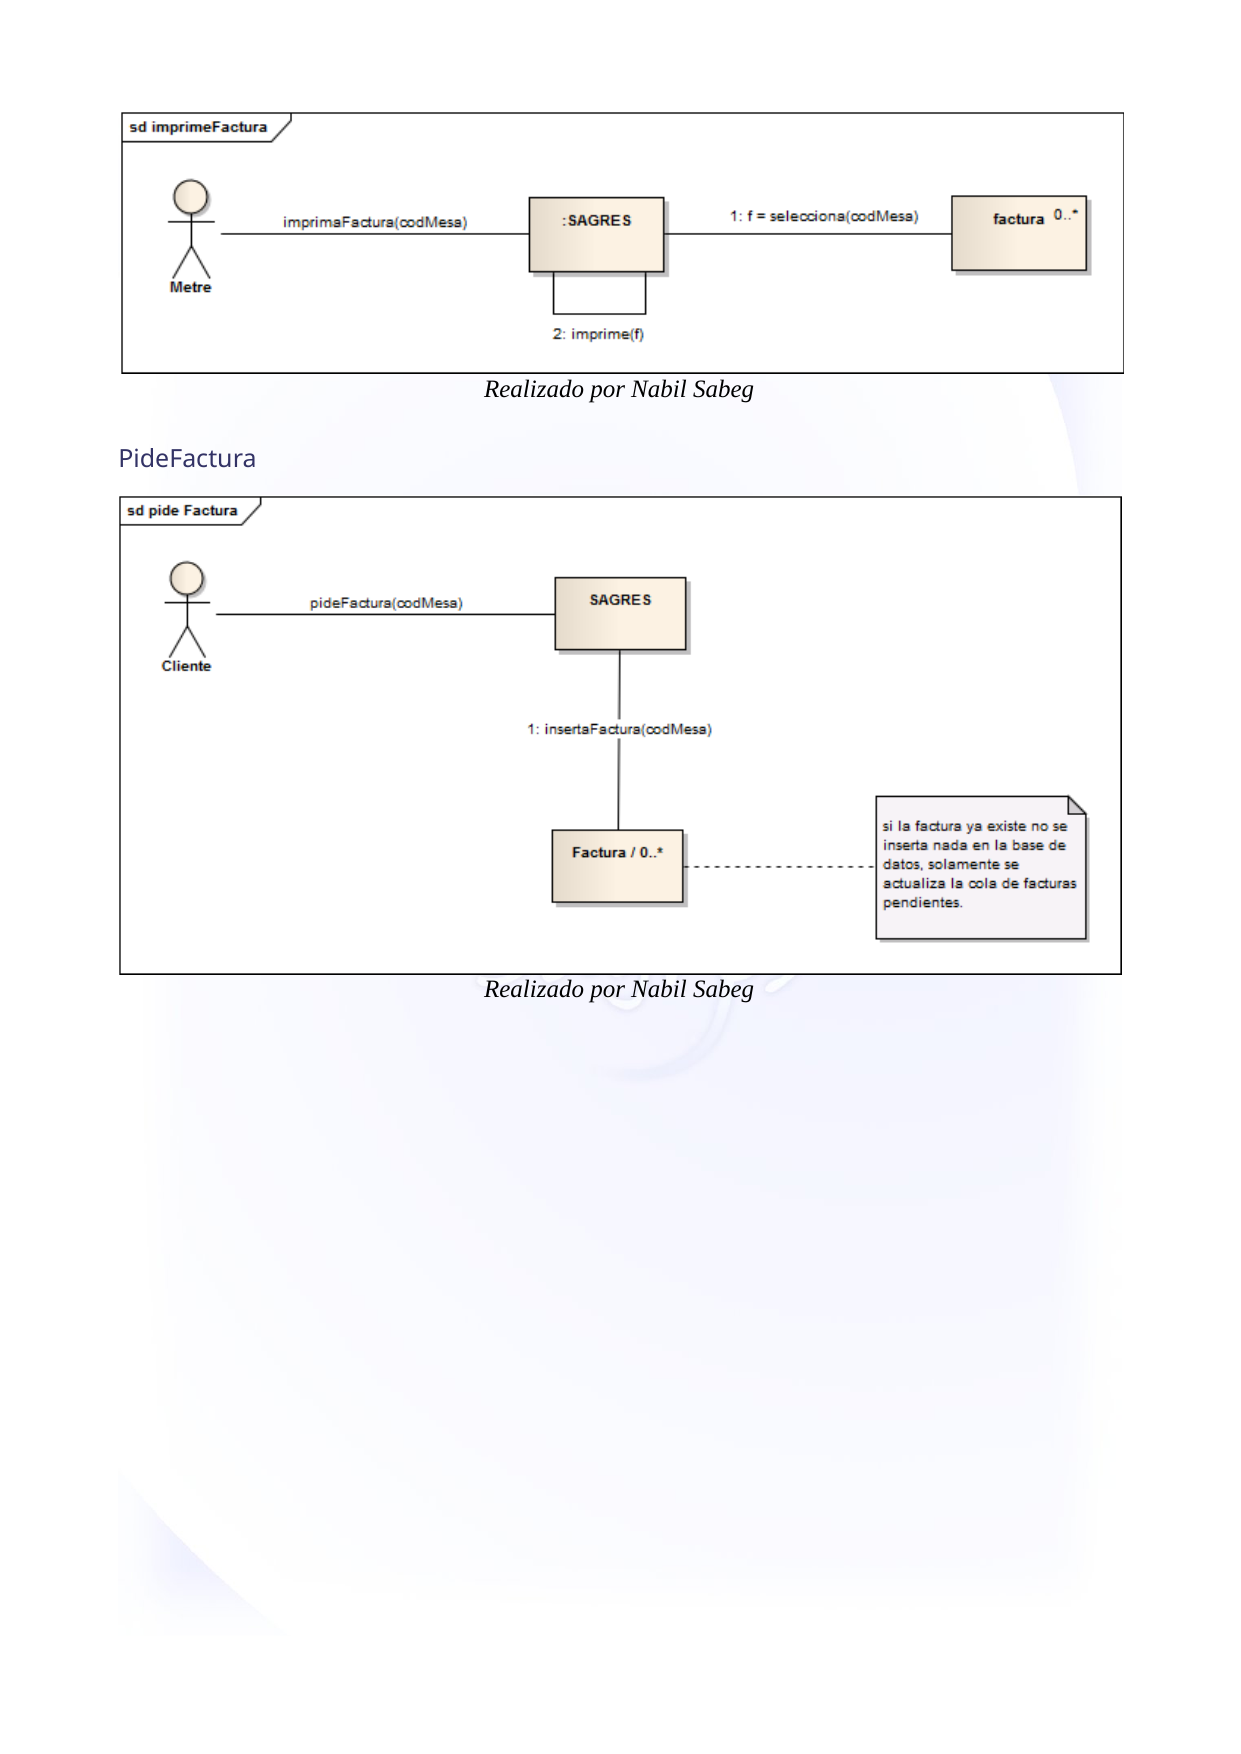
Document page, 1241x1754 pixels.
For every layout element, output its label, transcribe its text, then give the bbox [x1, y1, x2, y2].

picture [120, 111, 1124, 374]
subtitle PideFactura [118, 440, 1122, 474]
picture [118, 403, 1122, 440]
picture [118, 1003, 1122, 1636]
text Realizado por Nabil Sabeg [118, 118, 1122, 403]
text [118, 487, 1122, 495]
text Realizado por Nabil Sabeg [118, 975, 1122, 1003]
picture [118, 474, 1122, 487]
picture [118, 495, 1122, 975]
